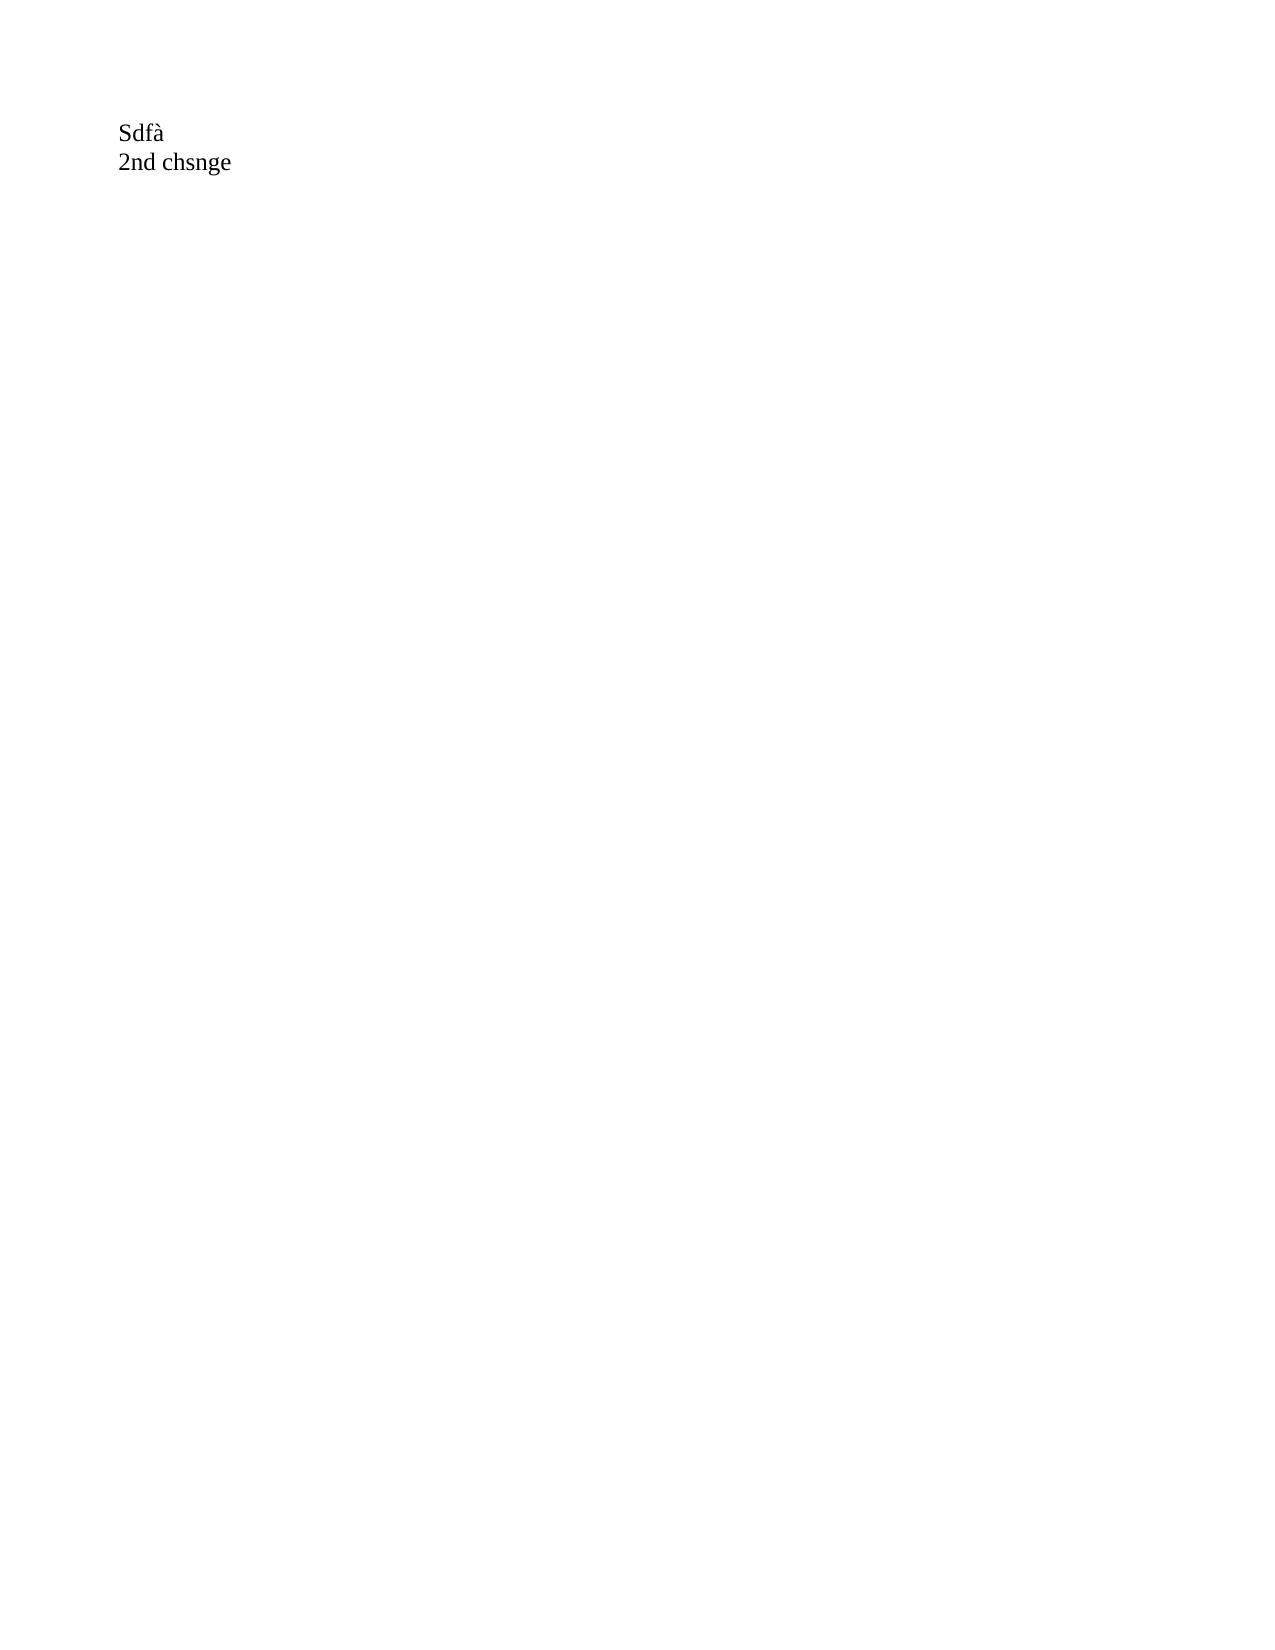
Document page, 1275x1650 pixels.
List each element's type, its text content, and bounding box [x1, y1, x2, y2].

text Sdfà [118, 118, 1157, 147]
text 2nd chsnge [118, 147, 1157, 176]
